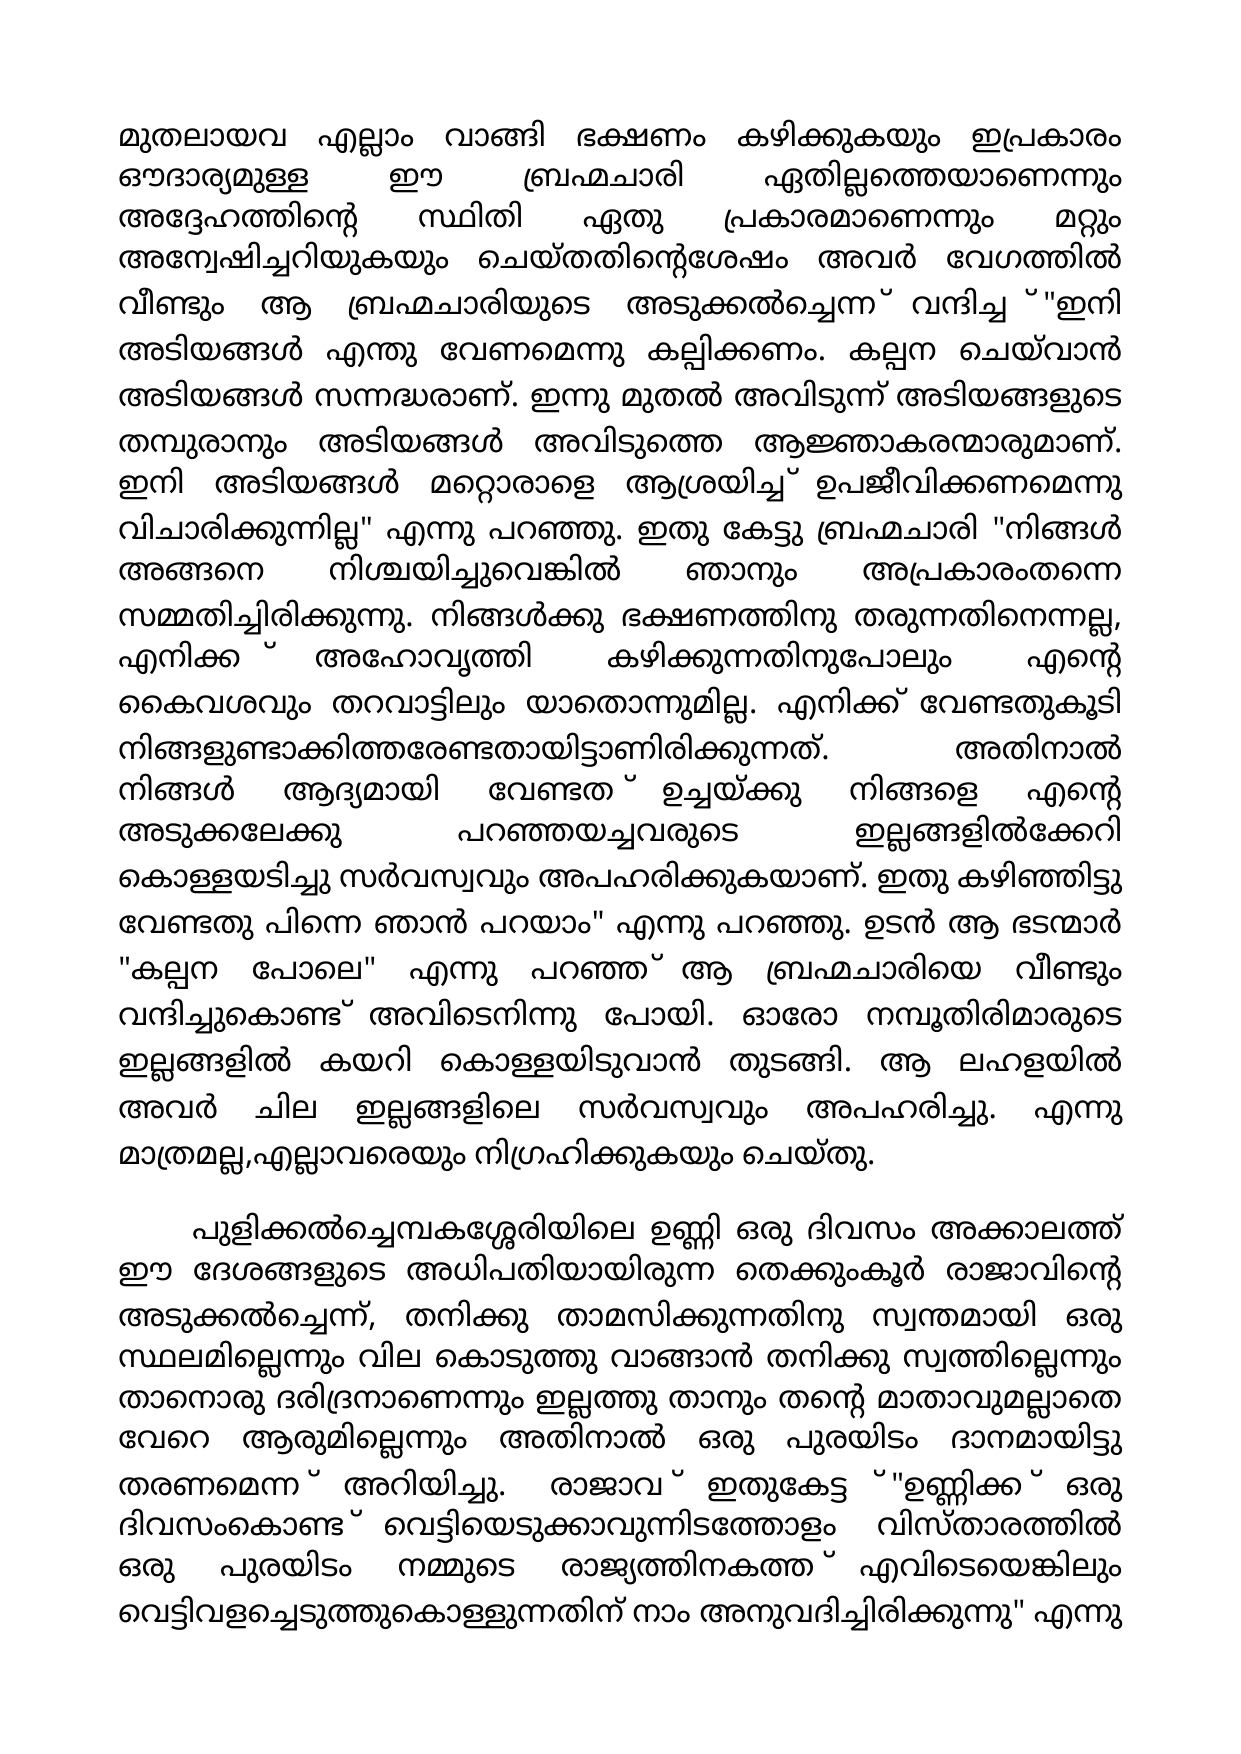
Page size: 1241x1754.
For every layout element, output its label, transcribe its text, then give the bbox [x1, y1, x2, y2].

text മുതലായവ എല്ലാം വാങ്ങി ഭക്ഷണം കഴിക്കുകയും ഇപ്രകാരം ഔദാര്യമുള്ള ഈ ബ്രഹ്മചാരി ഏതില്ലത്തെയാണെന്നും അദ്ദേഹത്തിന്റെ സ്ഥിതി ഏതു പ്രകാരമാണെന്നും മറ്റും അന്വേഷിച്ചറിയുകയും ചെയ്തതിന്റെശേഷം അവർ വേഗത്തിൽ വീണ്ടും ആ ബ്രഹ്മചാരിയുടെ അടുക്കൽച്ചെന്ന് വന്ദിച്ച് "ഇനി അടിയങ്ങൾ എന്തു വേണമെന്നു കല്പിക്കണം. കല്പന ചെയ്‌വാൻ അടിയങ്ങൾ സന്നദ്ധരാണ്. ഇന്നു മുതൽ അവിടുന്ന് അടിയങ്ങളുടെ തമ്പുരാനും അടിയങ്ങൾ അവിടുത്തെ ആജ്ഞാകരന്മാരുമാണ്. ഇനി അടിയങ്ങൾ മറ്റൊരാളെ ആശ്രയിച്ച് ഉപജീവിക്കണമെന്നു വിചാരിക്കുന്നില്ല" എന്നു പറഞ്ഞു. ഇതു കേട്ടു ബ്രഹ്മചാരി "നിങ്ങൾ അങ്ങനെ നിശ്ചയിച്ചുവെങ്കിൽ ഞാനും അപ്രകാരംതന്നെ സമ്മതിച്ചിരിക്കുന്നു. നിങ്ങൾക്കു ഭക്ഷണത്തിനു തരുന്നതിനെന്നല്ല, എനിക്ക് അഹോവൃത്തി കഴിക്കുന്നതിനുപോലും എന്റെ കൈവശവും തറവാട്ടിലും യാതൊന്നുമില്ല. എനിക്ക് വേണ്ടതുകൂടി നിങ്ങളുണ്ടാക്കിത്തരേണ്ടതായിട്ടാണിരിക്കുന്നത്. അതിനാൽ നിങ്ങൾ ആദ്യമായി വേണ്ടത് ഉച്ചയ്ക്കു നിങ്ങളെ എന്റെ അടുക്കലേക്കു പറഞ്ഞയച്ചവരുടെ ഇല്ലങ്ങളിൽക്കേറി കൊള്ളയടിച്ചു സർവസ്വവും അപഹരിക്കുകയാണ്. ഇതു കഴിഞ്ഞിട്ടു വേണ്ടതു പിന്നെ ഞാൻ പറയാം" എന്നു പറഞ്ഞു. ഉടൻ ആ ഭടന്മാർ "കല്പന പോലെ" എന്നു പറഞ്ഞ് ആ ബ്രഹ്മചാരിയെ വീണ്ടും വന്ദിച്ചുകൊണ്ട് അവിടെനിന്നു പോയി. ഓരോ നമ്പൂതിരിമാരുടെ ഇല്ലങ്ങളിൽ കയറി കൊള്ളയിടുവാൻ തുടങ്ങി. ആ ലഹളയിൽ അവർ ചില ഇല്ലങ്ങളിലെ സർവസ്വവും അപഹരിച്ചു. എന്നു മാത്രമല്ല,എല്ലാവരെയും നിഗ്രഹിക്കുകയും ചെയ്തു. [118, 118, 1122, 1177]
text പുളിക്കൽച്ചെമ്പകശ്ശേരിയിലെ ഉണ്ണി ഒരു ദിവസം അക്കാലത്ത് ഈ ദേശങ്ങളുടെ അധിപതിയായിരുന്ന തെക്കുംകൂർ രാജാവിന്റെ അടുക്കൽച്ചെന്ന്, തനിക്കു താമസിക്കുന്നതിനു സ്വന്തമായി ഒരു സ്ഥലമില്ലെന്നും വില കൊടുത്തു വാങ്ങാൻ തനിക്കു സ്വത്തില്ലെന്നും താനൊരു ദരിദ്രനാണെന്നും ഇല്ലത്തു താനും തന്റെ മാതാവുമല്ലാതെ വേറെ ആരുമില്ലെന്നും അതിനാൽ ഒരു പുരയിടം ദാനമായിട്ടു തരണമെന്ന് അറിയിച്ചു. രാജാവ് ഇതുകേട്ട് "ഉണ്ണിക്ക് ഒരു ദിവസംകൊണ്ട് വെട്ടിയെടുക്കാവുന്നിടത്തോളം വിസ്താരത്തിൽ ഒരു പുരയിടം നമ്മുടെ രാജ്യത്തിനകത്ത് എവിടെയെങ്കിലും വെട്ടിവളച്ചെടുത്തുകൊള്ളുന്നതിന് നാം അനുവദിച്ചിരിക്കുന്നു" എന്നു [118, 1206, 1122, 1635]
